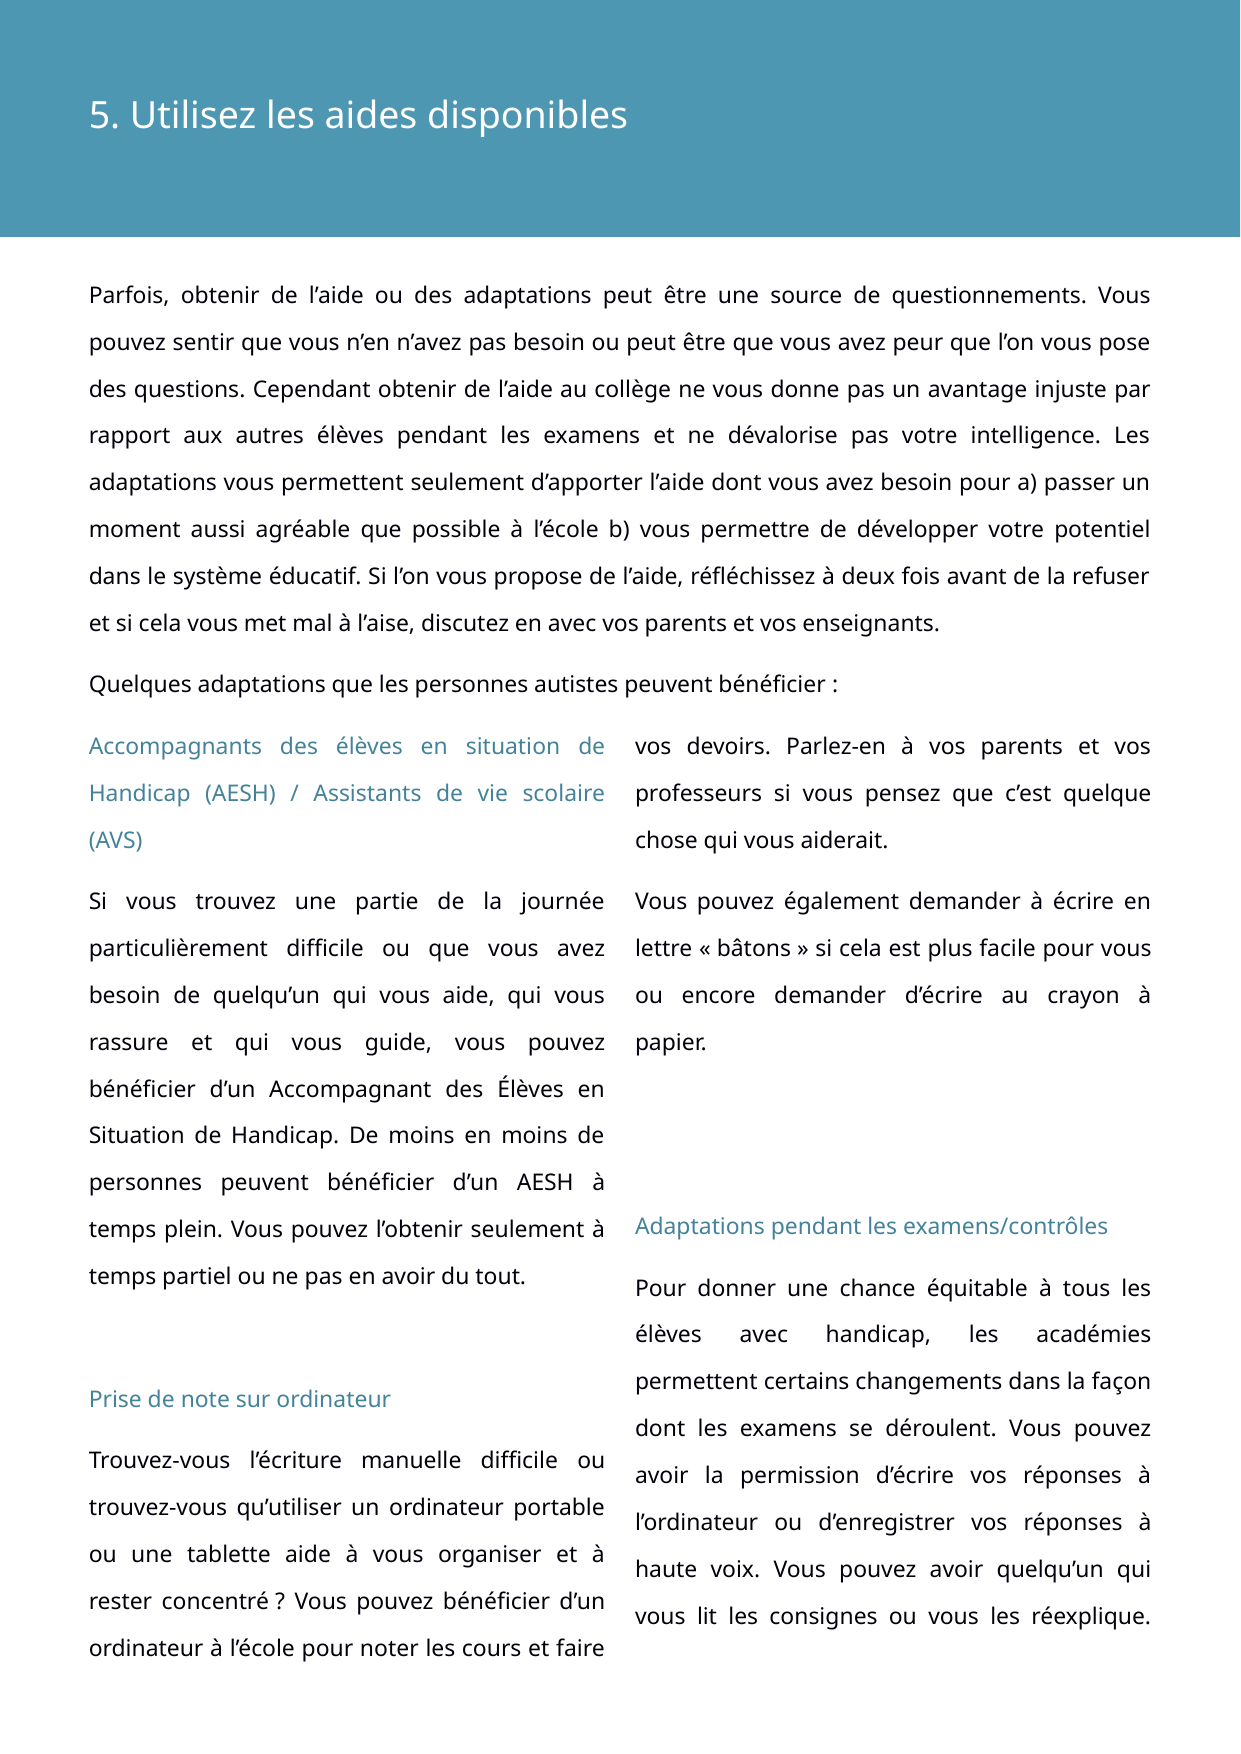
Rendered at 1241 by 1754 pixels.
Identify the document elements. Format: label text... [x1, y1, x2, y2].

text vos devoirs. Parlez-en à vos parents et vos professeurs si vous pensez que c’est quelque chose qui vous aiderait. [635, 730, 1152, 855]
text Accompagnants des élèves en situation de Handicap (AESH) / Assistants de vie scolaire (AVS) [88, 730, 605, 855]
text Vous pouvez également demander à écrire en lettre « bâtons » si cela est plus facile pour vous ou encore demander d’écrire au crayon à papier. [635, 885, 1152, 1057]
text Adaptations pendant les examens/contrôles [635, 1210, 1152, 1241]
text Parfois, obtenir de l’aide ou des adaptations peut être une source de questionnements. Vous pouvez sentir que vous n’en n’avez pas besoin ou peut être que vous avez peur que l’on vous pose des questions. Cependant obtenir de l’aide au collège ne vous donne pas un avantage injuste par rapport aux autres élèves pendant les examens et ne dévalorise pas votre intelligence. Les adaptations vous permettent seulement d’apporter l’aide dont vous avez besoin pour a) passer un moment aussi agréable que possible à l’école b) vous permettre de développer votre potentiel dans le système éducatif. Si l’on vous propose de l’aide, réfléchissez à deux fois avant de la refuser et si cela vous met mal à l’aise, discutez en avec vos parents et vos enseignants. [88, 279, 1152, 638]
text Quelques adaptations que les personnes autistes peuvent bénéficier : [88, 668, 1152, 700]
text Si vous trouvez une partie de la journée particulièrement difficile ou que vous avez besoin de quelqu’un qui vous aide, qui vous rassure et qui vous guide, vous pouvez bénéficier d’un Accompagnant des Élèves en Situation de Handicap. De moins en moins de personnes peuvent bénéficier d’un AESH à temps plein. Vous pouvez l’obtenir seulement à temps partiel ou ne pas en avoir du tout. [88, 885, 605, 1291]
text Trouvez-vous l’écriture manuelle difficile ou trouvez-vous qu’utiliser un ordinateur portable ou une tablette aide à vous organiser et à rester concentré ? Vous pouvez bénéficier d’un ordinateur à l’école pour noter les cours et faire [88, 1444, 605, 1663]
text Prise de note sur ordinateur [88, 1383, 605, 1414]
text Pour donner une chance équitable à tous les élèves avec handicap, les académies permettent certains changements dans la façon dont les examens se déroulent. Vous pouvez avoir la permission d’écrire vos réponses à l’ordinateur ou d’enregistrer vos réponses à haute voix. Vous pouvez avoir quelqu’un qui vous lit les consignes ou vous les réexplique. [635, 1272, 1152, 1631]
subtitle 5. Utilisez les aides disponibles [88, 88, 1152, 139]
